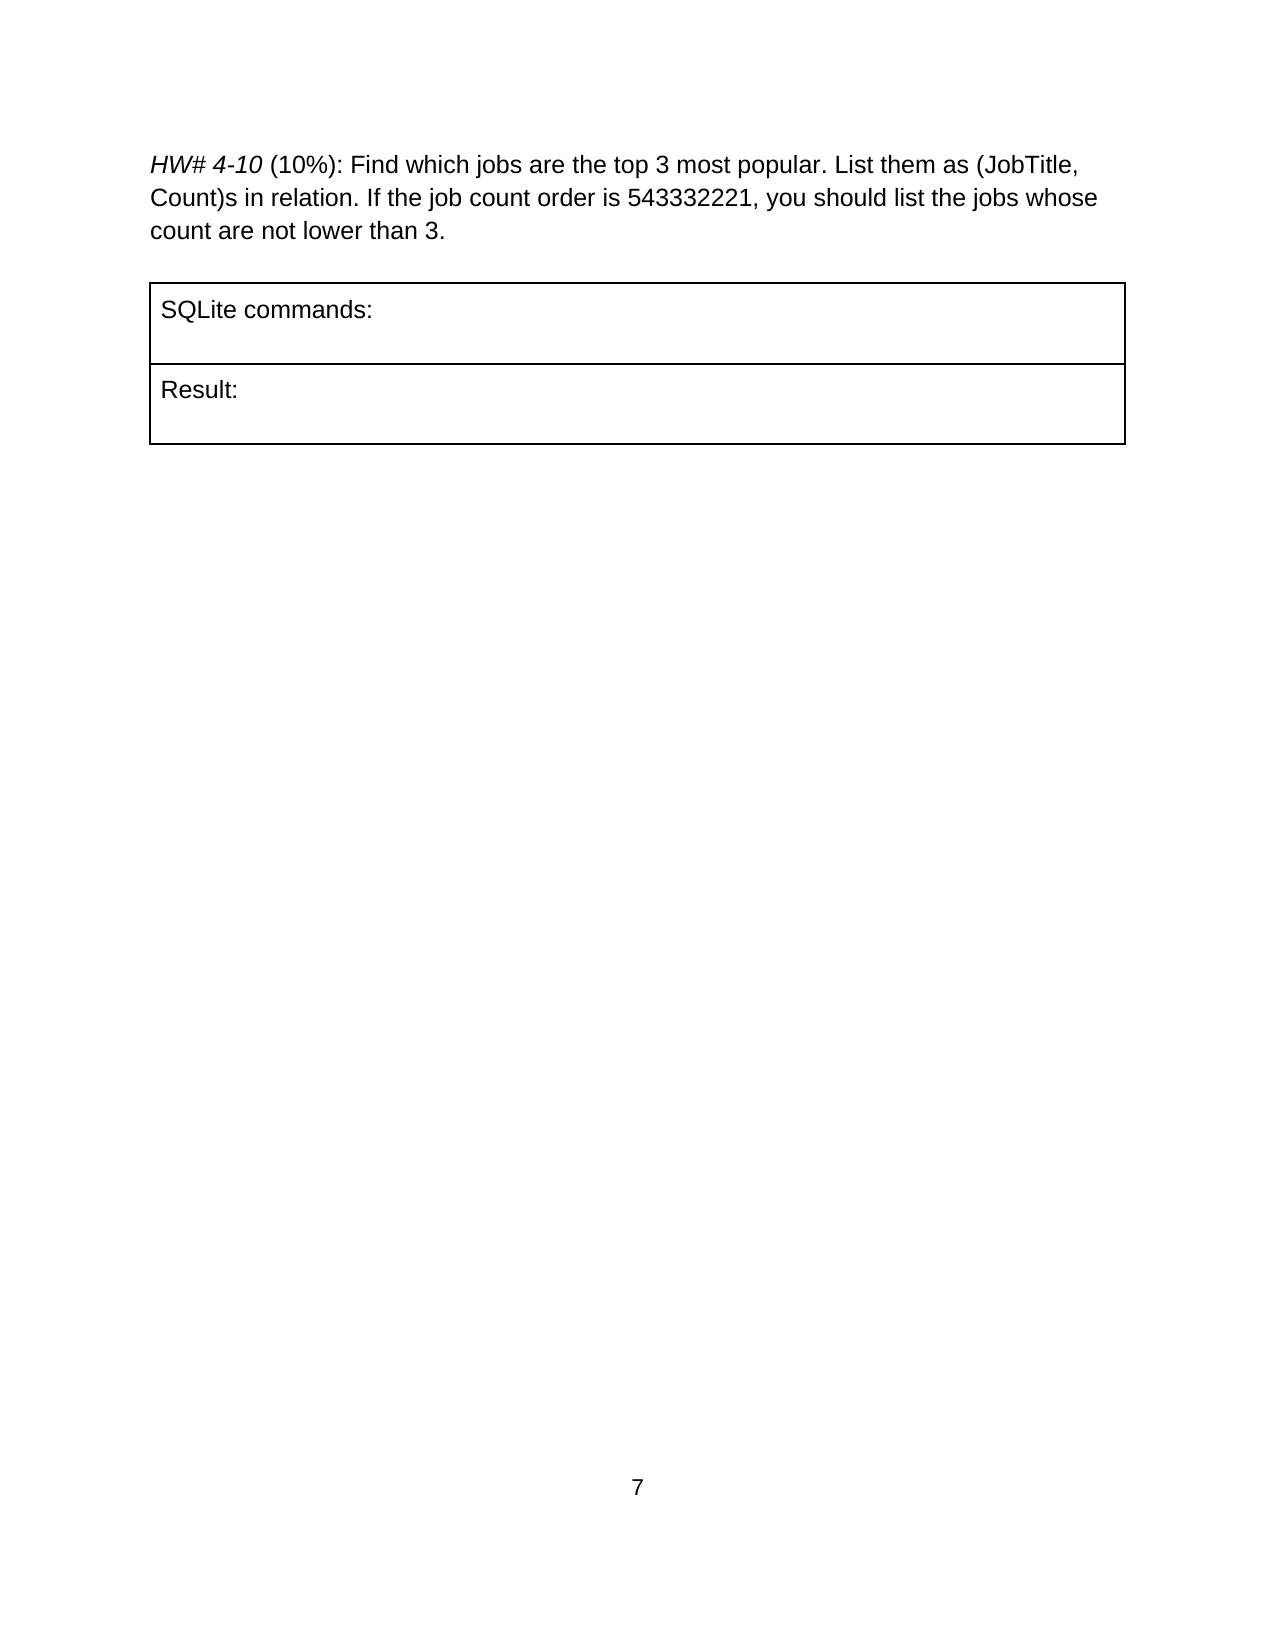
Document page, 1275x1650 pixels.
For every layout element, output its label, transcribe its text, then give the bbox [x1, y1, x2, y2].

table_header SQLite commands: [151, 284, 1124, 362]
text HW# 4-10 (10%): Find which jobs are the top 3 most popular. List them as (JobTitle, Count)s in relation. If the job count order is 543332221, you should list the jobs whose count are not lower than 3. [150, 150, 1125, 245]
table_cell Result: [151, 365, 1124, 443]
